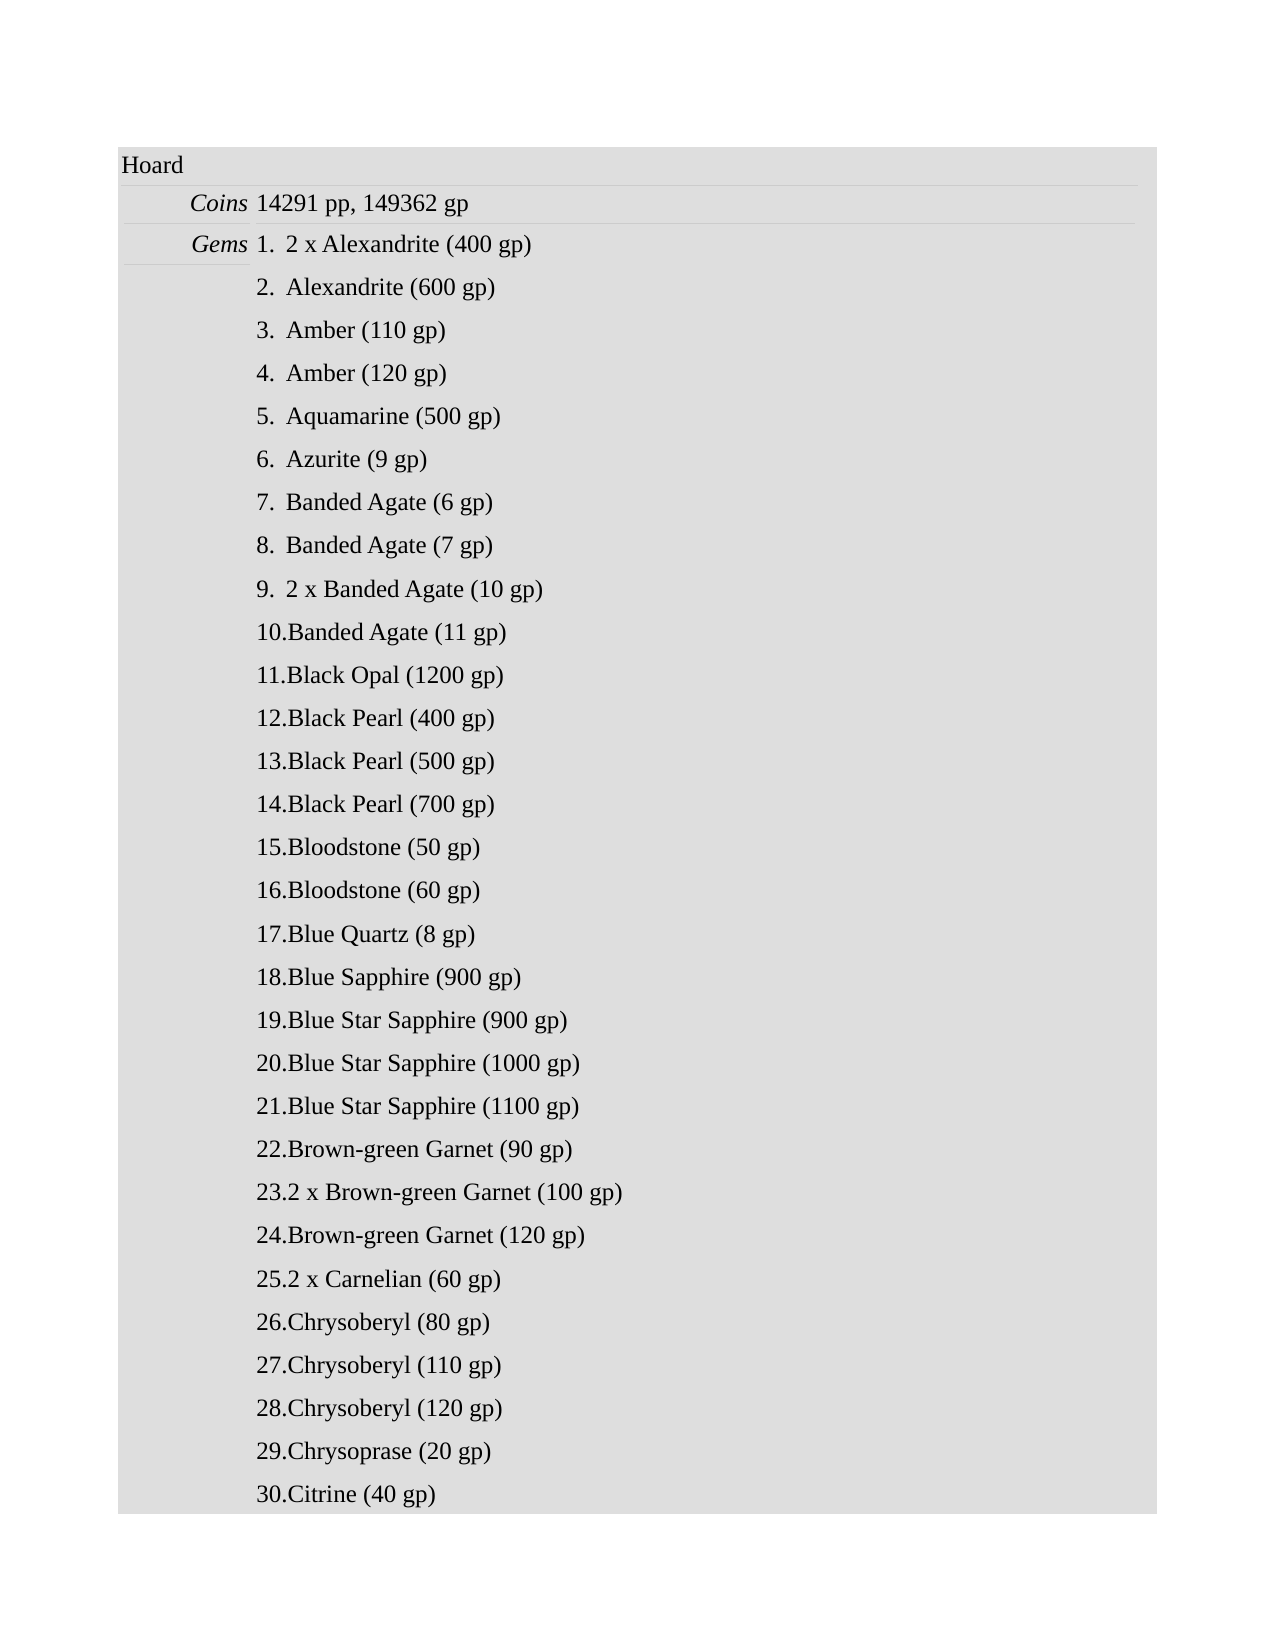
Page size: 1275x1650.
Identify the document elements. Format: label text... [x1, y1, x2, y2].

table_header [1141, 147, 1157, 1514]
table_cell 2 x Alexandrite (400 gp) Alexandrite (600 gp) Amber (110 gp) Amber (120 gp) Aquamarine (500 gp) Azurite (9 gp) Banded Agate (6 gp) Banded Agate (7 gp) 2 x Banded Agate (10 gp) Banded Agate (11 gp) Black Opal (1200 gp) Black Pearl (400 gp) Black Pearl (500 gp) Black Pearl (700 gp) Bloodstone (50 gp) Bloodstone (60 gp) Blue Quartz (8 gp) Blue Sapphire (900 gp) Blue Star Sapphire (900 gp) Blue Star Sapphire (1000 gp) Blue Star Sapphire (1100 gp) Brown-green Garnet (90 gp) 2 x Brown-green Garnet (100 gp) Brown-green Garnet (120 gp) 2 x Carnelian (60 gp) Chrysoberyl (80 gp) Chrysoberyl (110 gp) Chrysoberyl (120 gp) Chrysoprase (20 gp) Citrine (40 gp) Citrine (50 gp) Deep Blue Spinel (300 gp) Deep Blue Spinel (600 gp) Deep Blue Spinel (700 gp) Eye Agate (8 gp) Eye Agate (9 gp) Eye Agate (11 gp) Eye Agate (12 gp) 2 x Fiery Yellow Corundum (1200 gp) Fire Opal (800 gp) 2 x Freshwater Pearl (10 gp) Golden Pearl (90 gp) Golden Yellow Topaz (300 gp) Golden Yellow Topaz (600 gp) 2 x Golden Yellow Topaz (700 gp) Hematite (7 gp) Hematite (9 gp) Hematite (11 gp) Iolite (40 gp) Jade (60 gp) Jade (110 gp) Jet (100 gp) Jet (140 gp) 2 x Lapis Lazuli (9 gp) Lapis Lazuli (10 gp) Malachite (9 gp) Moonstone (40 gp) Moonstone (70 gp) Moss Agate (12 gp) Moss Agate (15 gp) Obsidian (7 gp) Obsidian (10 gp) 2 x Obsidian (12 gp) Onyx (40 gp) Peridot (30 gp) Pink Pearl (90 gp) Red Garnet (80 gp) Red Spinel (80 gp) Red Spinel (130 gp) Red-brown Spinel (110 gp) 3 x Smoky Quartz (40 gp) Smoky Quartz (50 gp) Star Rose Quartz (40 gp) 2 x Star Rose Quartz (60 gp) Star Ruby (800 gp) Tourmaline (60 gp) Tourmaline (110 gp) Tourmaline (120 gp) Violet Garnet (400 gp) 2 x White Pearl (90 gp) 2 x Zircon (50 gp) Total value = 20553 gp [253, 226, 1138, 1511]
table_cell Gems [121, 226, 253, 1511]
table_header Hoard [118, 147, 1141, 1514]
table_header Coins [121, 186, 253, 226]
table_header 14291 pp, 149362 gp [253, 186, 1138, 226]
